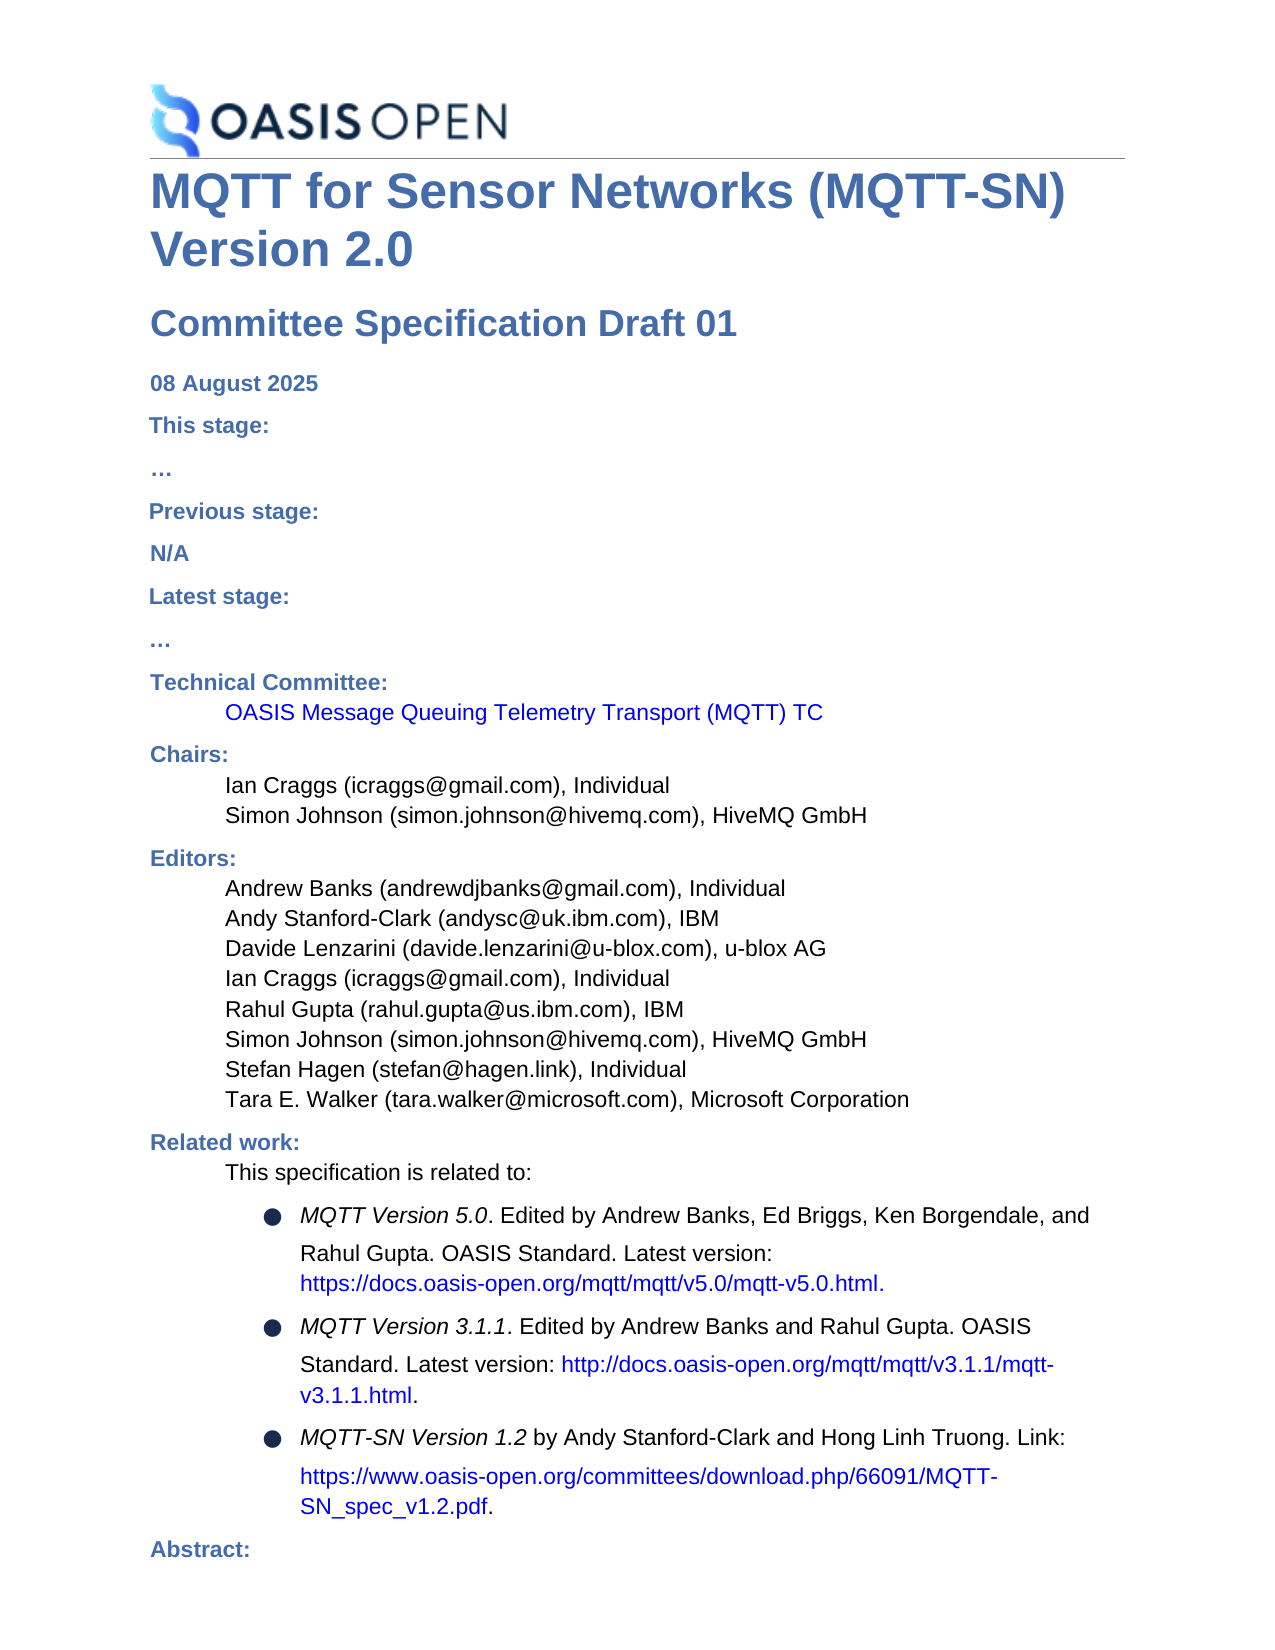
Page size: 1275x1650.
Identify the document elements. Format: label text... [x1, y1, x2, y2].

subtitle Committee Specification Draft 01 [150, 298, 1125, 344]
text Chairs: [150, 741, 1125, 768]
text Editors: [150, 844, 1125, 871]
text This stage: [148, 412, 1124, 439]
list MQTT Version 5.0. Edited by Andrew Banks, Ed Briggs, Ken Borgendale, and Rahul Gupta. OASIS Standard. Latest version: https://docs.oasis-open.org/mqtt/mqtt/v5.0/mqtt-v5.0.html. [262, 1189, 1125, 1297]
text Simon Johnson (simon.johnson@hivemq.com), HiveMQ GmbH [225, 802, 1125, 828]
title MQTT for Sensor Networks (MQTT-SN) Version 2.0 [150, 159, 1125, 276]
text Technical Committee: [150, 668, 1125, 695]
text OASIS Message Queuing Telemetry Transport (MQTT) TC [150, 699, 1125, 725]
text Andy Stanford-Clark (andysc@uk.ibm.com), IBM [225, 905, 1125, 931]
text Davide Lenzarini (davide.lenzarini@u-blox.com), u-blox AG [225, 935, 1125, 962]
text … [150, 455, 1125, 481]
text Latest stage: [148, 583, 1124, 609]
text Ian Craggs (icraggs@gmail.com), Individual [225, 965, 1125, 992]
text Simon Johnson (simon.johnson@hivemq.com), HiveMQ GmbH [225, 1026, 1125, 1052]
text Abstract: [150, 1536, 1125, 1562]
text Previous stage: [148, 498, 1124, 524]
picture [148, 83, 510, 159]
text Related work: [150, 1129, 1125, 1155]
text Stefan Hagen (stefan@hagen.link), Individual [225, 1056, 1125, 1082]
text Rahul Gupta (rahul.gupta@us.ibm.com), IBM [225, 996, 1125, 1022]
text Ian Craggs (icraggs@gmail.com), Individual [225, 772, 351, 798]
text Ian Craggs (icraggs@gmail.com), Individual [553, 772, 1125, 798]
text Andrew Banks (andrewdjbanks@gmail.com), Individual [225, 875, 1125, 901]
list MQTT-SN Version 1.2 by Andy Stanford-Clark and Hong Linh Truong. Link: https://www.oasis-open.org/committees/download.php/66091/MQTT-SN_spec_v1.2.pdf. [262, 1412, 1125, 1519]
text This specification is related to: [225, 1159, 1125, 1186]
text … [148, 626, 1124, 652]
text 08 August 2025 [150, 369, 1125, 396]
list MQTT Version 3.1.1. Edited by Andrew Banks and Rahul Gupta. OASIS Standard. Latest version: http://docs.oasis-open.org/mqtt/mqtt/v3.1.1/mqtt-v3.1.1.html. [262, 1301, 1125, 1408]
text Tara E. Walker (tara.walker@microsoft.com), Microsoft Corporation [225, 1086, 1125, 1113]
text N/A [150, 540, 1125, 567]
